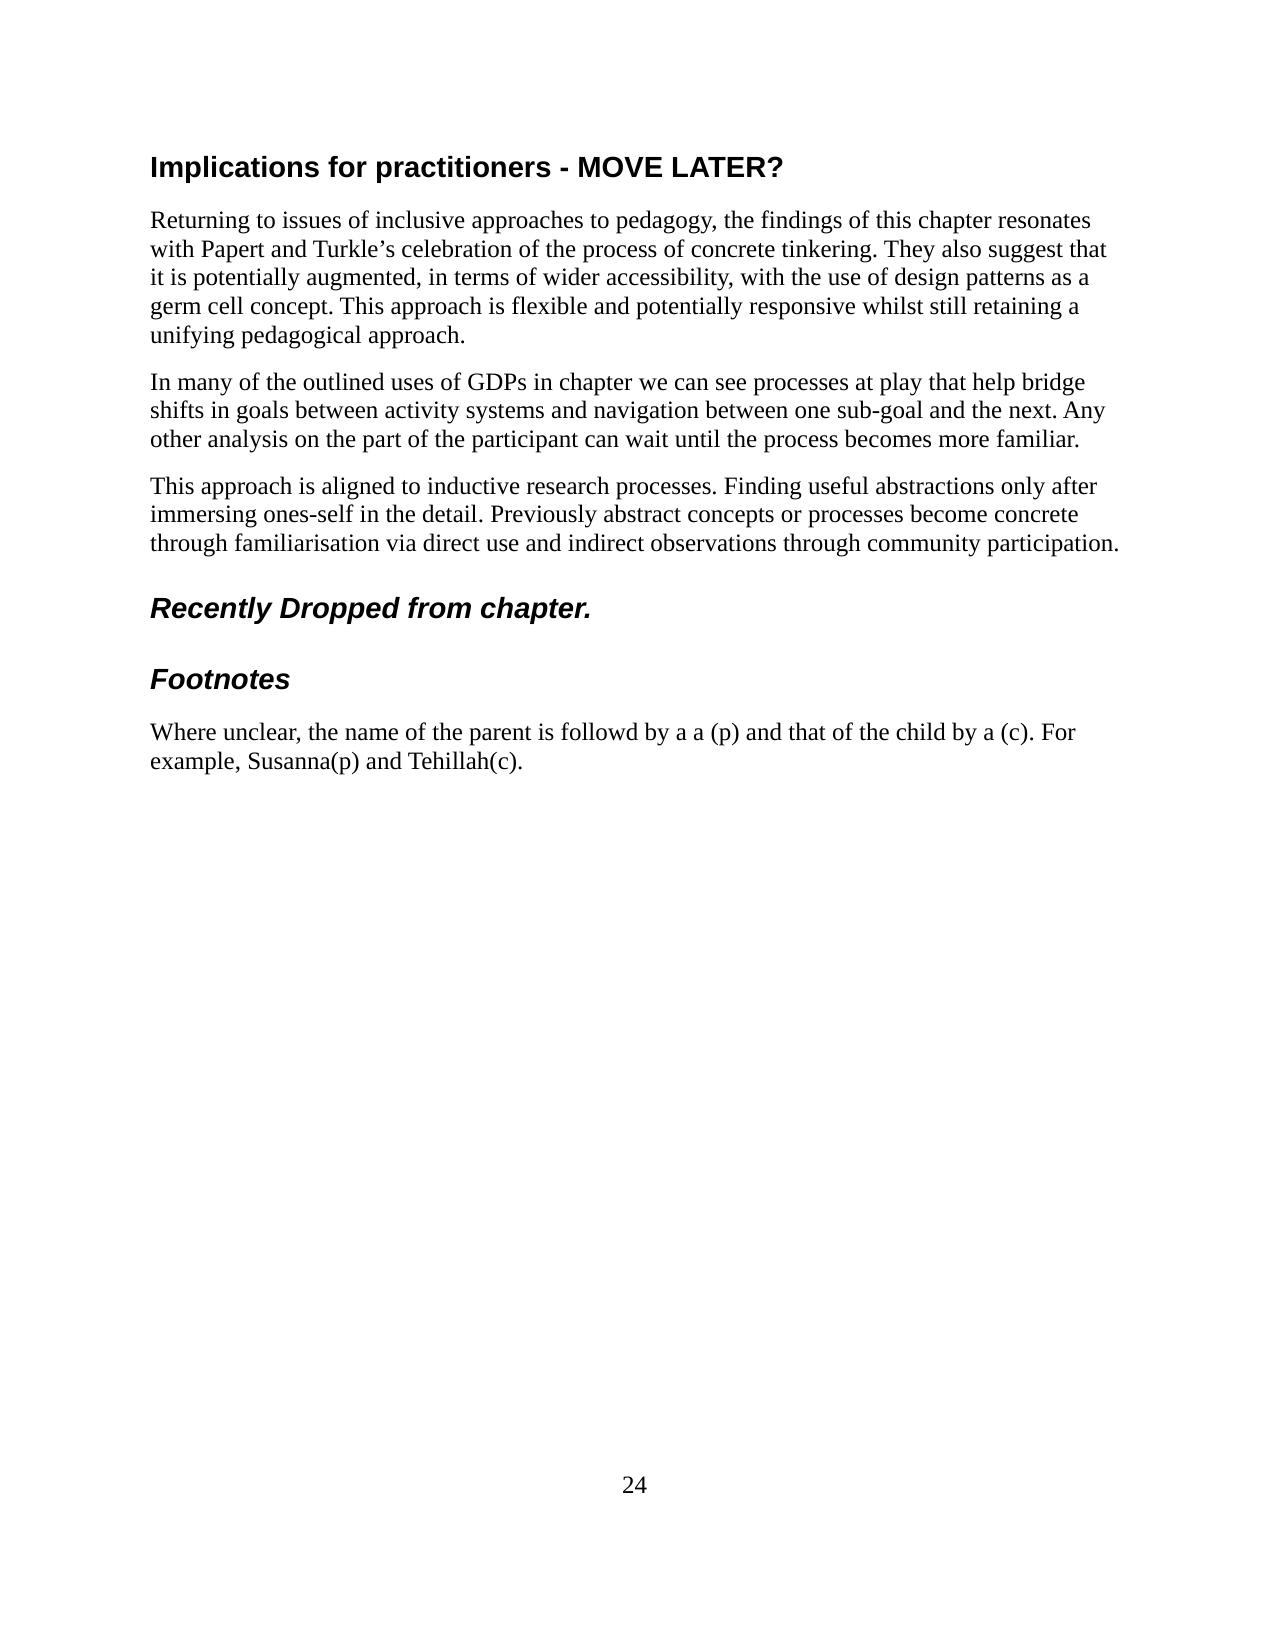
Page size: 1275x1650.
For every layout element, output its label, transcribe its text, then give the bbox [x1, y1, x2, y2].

subtitle Recently Dropped from chapter. [150, 591, 1125, 624]
subtitle Footnotes [150, 662, 1125, 696]
text This approach is aligned to inductive research processes. Finding useful abstractions only after immersing ones-self in the detail. Previously abstract concepts or processes become concrete through familiarisation via direct use and indirect observations through community participation. [150, 471, 1125, 557]
text Returning to issues of inclusive approaches to pedagogy, the findings of this chapter resonates with Papert and Turkle’s celebration of the process of concrete tinkering. They also suggest that it is potentially augmented, in terms of wider accessibility, with the use of design patterns as a germ cell concept. This approach is flexible and potentially responsive whilst still retaining a unifying pedagogical approach. [150, 205, 1125, 349]
subtitle Implications for practitioners - MOVE LATER? [150, 150, 1125, 183]
text Where unclear, the name of the parent is followd by a a (p) and that of the child by a (c). For example, Susanna(p) and Tehillah(c). [150, 717, 1125, 774]
text In many of the outlined uses of GDPs in chapter we can see processes at play that help bridge shifts in goals between activity systems and navigation between one sub-goal and the next. Any other analysis on the part of the participant can wait until the process becomes more familiar. [150, 367, 1125, 453]
